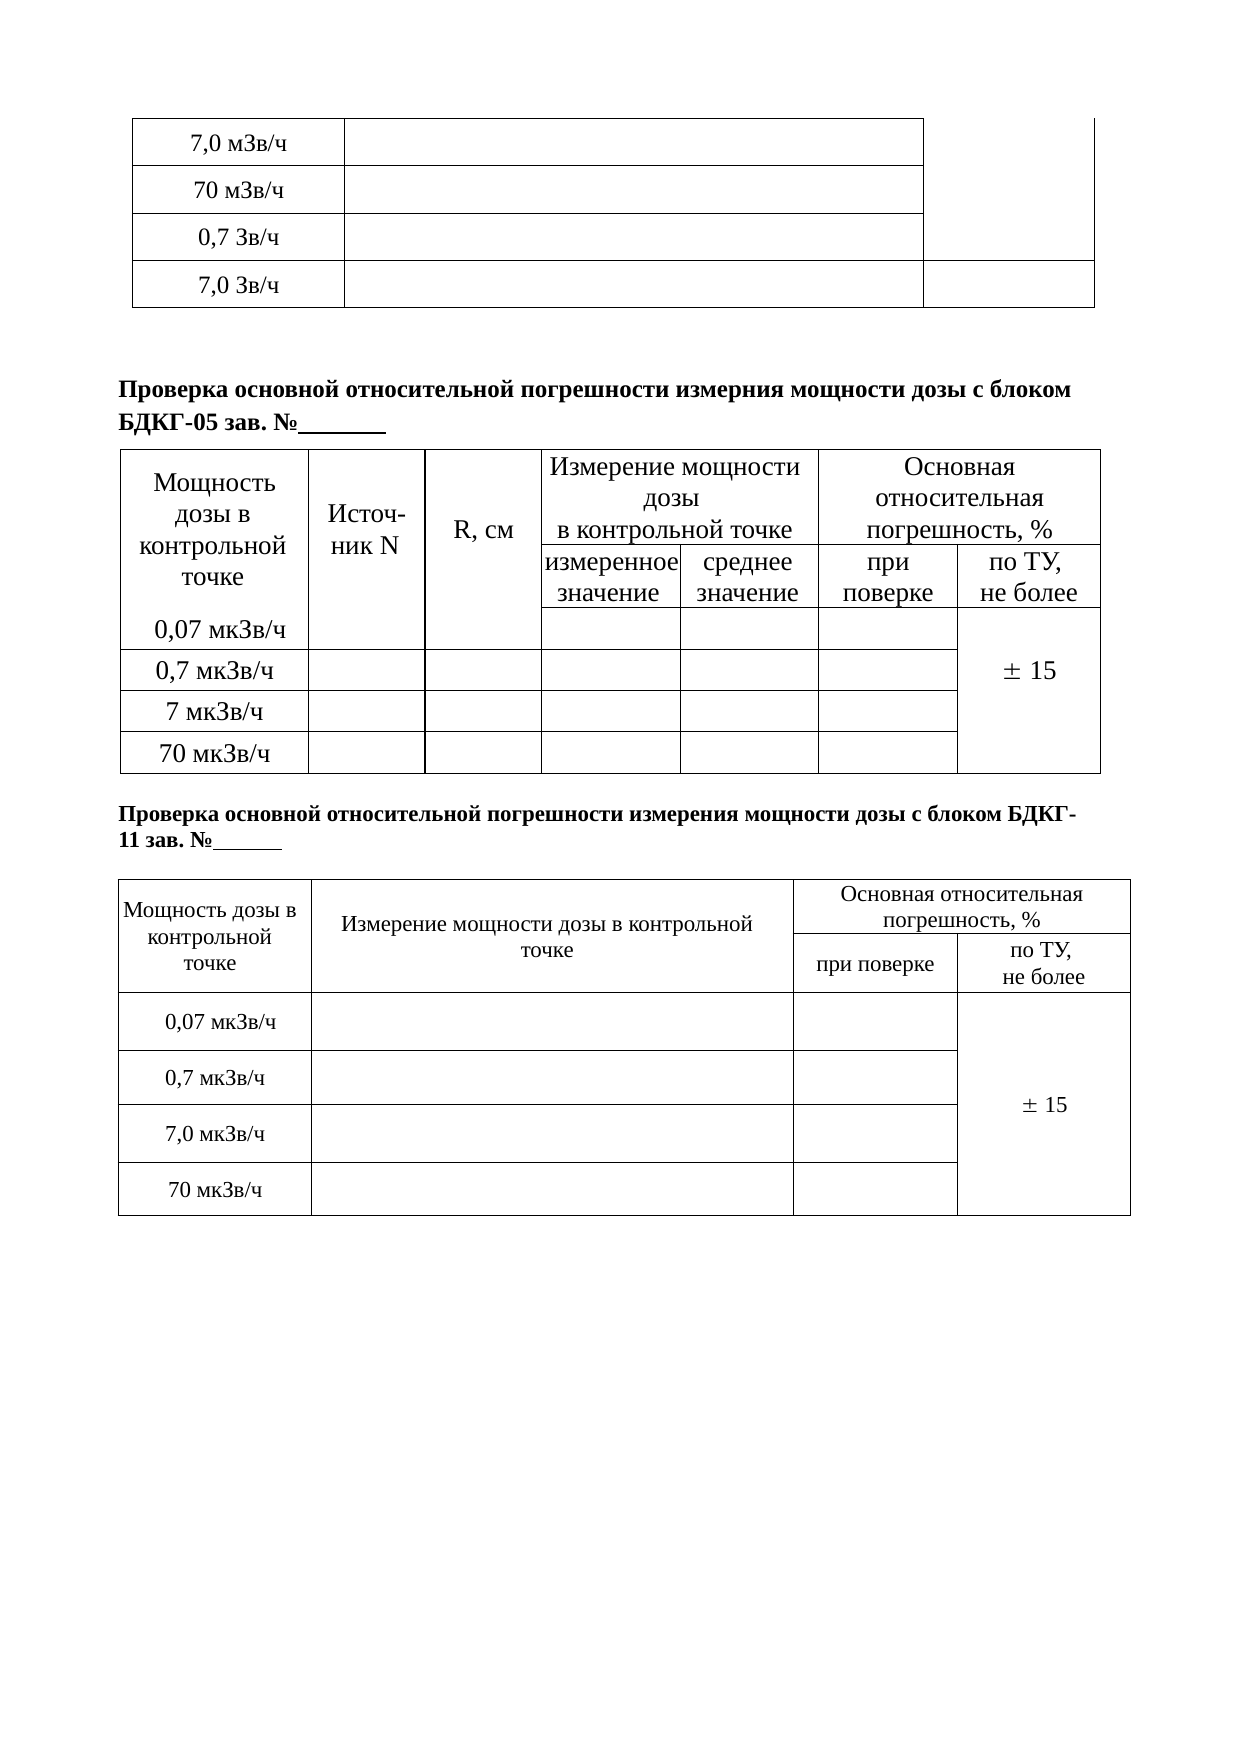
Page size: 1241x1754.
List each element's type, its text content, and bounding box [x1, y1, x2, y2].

table_cell [924, 213, 1094, 260]
table_cell 7 мкЗв/ч [121, 691, 308, 731]
table_cell  15 [958, 993, 1130, 1215]
table_cell [681, 650, 818, 690]
table_cell 0,07 мкЗв/ч [121, 607, 308, 648]
table_cell 70 мЗв/ч [133, 166, 344, 213]
table_cell [309, 732, 424, 773]
table_cell 7,0 Зв/ч [133, 261, 344, 307]
table_cell [345, 119, 923, 165]
table_cell [426, 650, 541, 690]
table_cell [426, 732, 541, 773]
table_header Основная относительная погрешность, % [819, 450, 1100, 544]
table_cell [312, 1163, 793, 1215]
table_header Измерение мощности дозы в контрольной точке [542, 450, 818, 544]
table_cell [681, 608, 818, 648]
table_cell измеренное значение [542, 545, 680, 607]
table_cell [345, 214, 923, 260]
table_cell [794, 1051, 957, 1104]
table_cell 7,0 мЗв/ч [133, 119, 344, 165]
table_cell [924, 165, 1094, 213]
table_cell 70 мкЗв/ч [121, 732, 308, 773]
table_cell [542, 650, 680, 690]
table_cell [309, 691, 424, 731]
table_cell 0,7 мкЗв/ч [119, 1051, 311, 1104]
table_cell [312, 1051, 793, 1104]
table_cell [819, 608, 957, 648]
table_cell [819, 691, 957, 731]
table_cell [312, 1105, 793, 1162]
table_cell при поверке [794, 934, 957, 992]
table_cell [681, 691, 818, 731]
table_cell [426, 691, 541, 731]
table_cell по ТУ, не более [958, 545, 1100, 607]
text Проверка основной относительной погрешности измерения мощности дозы с блоком БДКГ-11 зав. № . [118, 800, 1082, 853]
table_header Мощность дозы в контрольной точке [121, 450, 308, 607]
table_cell [309, 650, 424, 690]
table_cell [958, 690, 1100, 731]
table_cell [542, 608, 680, 648]
table_cell [794, 1163, 957, 1215]
table_cell 0,7 мкЗв/ч [121, 650, 308, 690]
table_cell [312, 993, 793, 1050]
table_header R, см [426, 450, 541, 607]
table_cell 7,0 мкЗв/ч [119, 1105, 311, 1162]
table_cell [924, 261, 1094, 307]
table_cell среднее значение [681, 545, 818, 607]
table_cell 70 мкЗв/ч [119, 1163, 311, 1215]
table_cell 0,7 Зв/ч [133, 214, 344, 260]
table_cell  15 [958, 649, 1100, 690]
table_cell [345, 261, 923, 307]
table_cell [958, 608, 1100, 648]
table_cell 0,07 мкЗв/ч [119, 993, 311, 1050]
table_cell [794, 993, 957, 1050]
table_cell [681, 732, 818, 773]
table_header Измерение мощности дозы в контрольной точке [312, 880, 793, 992]
table_cell при поверке [819, 545, 957, 607]
table_header Основная относительная погрешность, % [794, 880, 1130, 933]
table_cell [794, 1105, 957, 1162]
table_cell [542, 691, 680, 731]
table_cell [924, 118, 1094, 165]
table_cell по ТУ, не более [958, 934, 1130, 992]
text Проверка основной относительной погрешности измерния мощности дозы с блоком БДКГ-05 зав. № . [118, 374, 1122, 437]
table_cell [958, 731, 1100, 773]
table_cell [542, 732, 680, 773]
table_cell [819, 732, 957, 773]
table_cell [345, 166, 923, 213]
table_header Источ-ник N [309, 450, 424, 607]
table_cell [309, 607, 424, 648]
table_header Мощность дозы в контрольной точке [119, 880, 311, 992]
table_cell [426, 607, 541, 648]
table_cell [819, 650, 957, 690]
